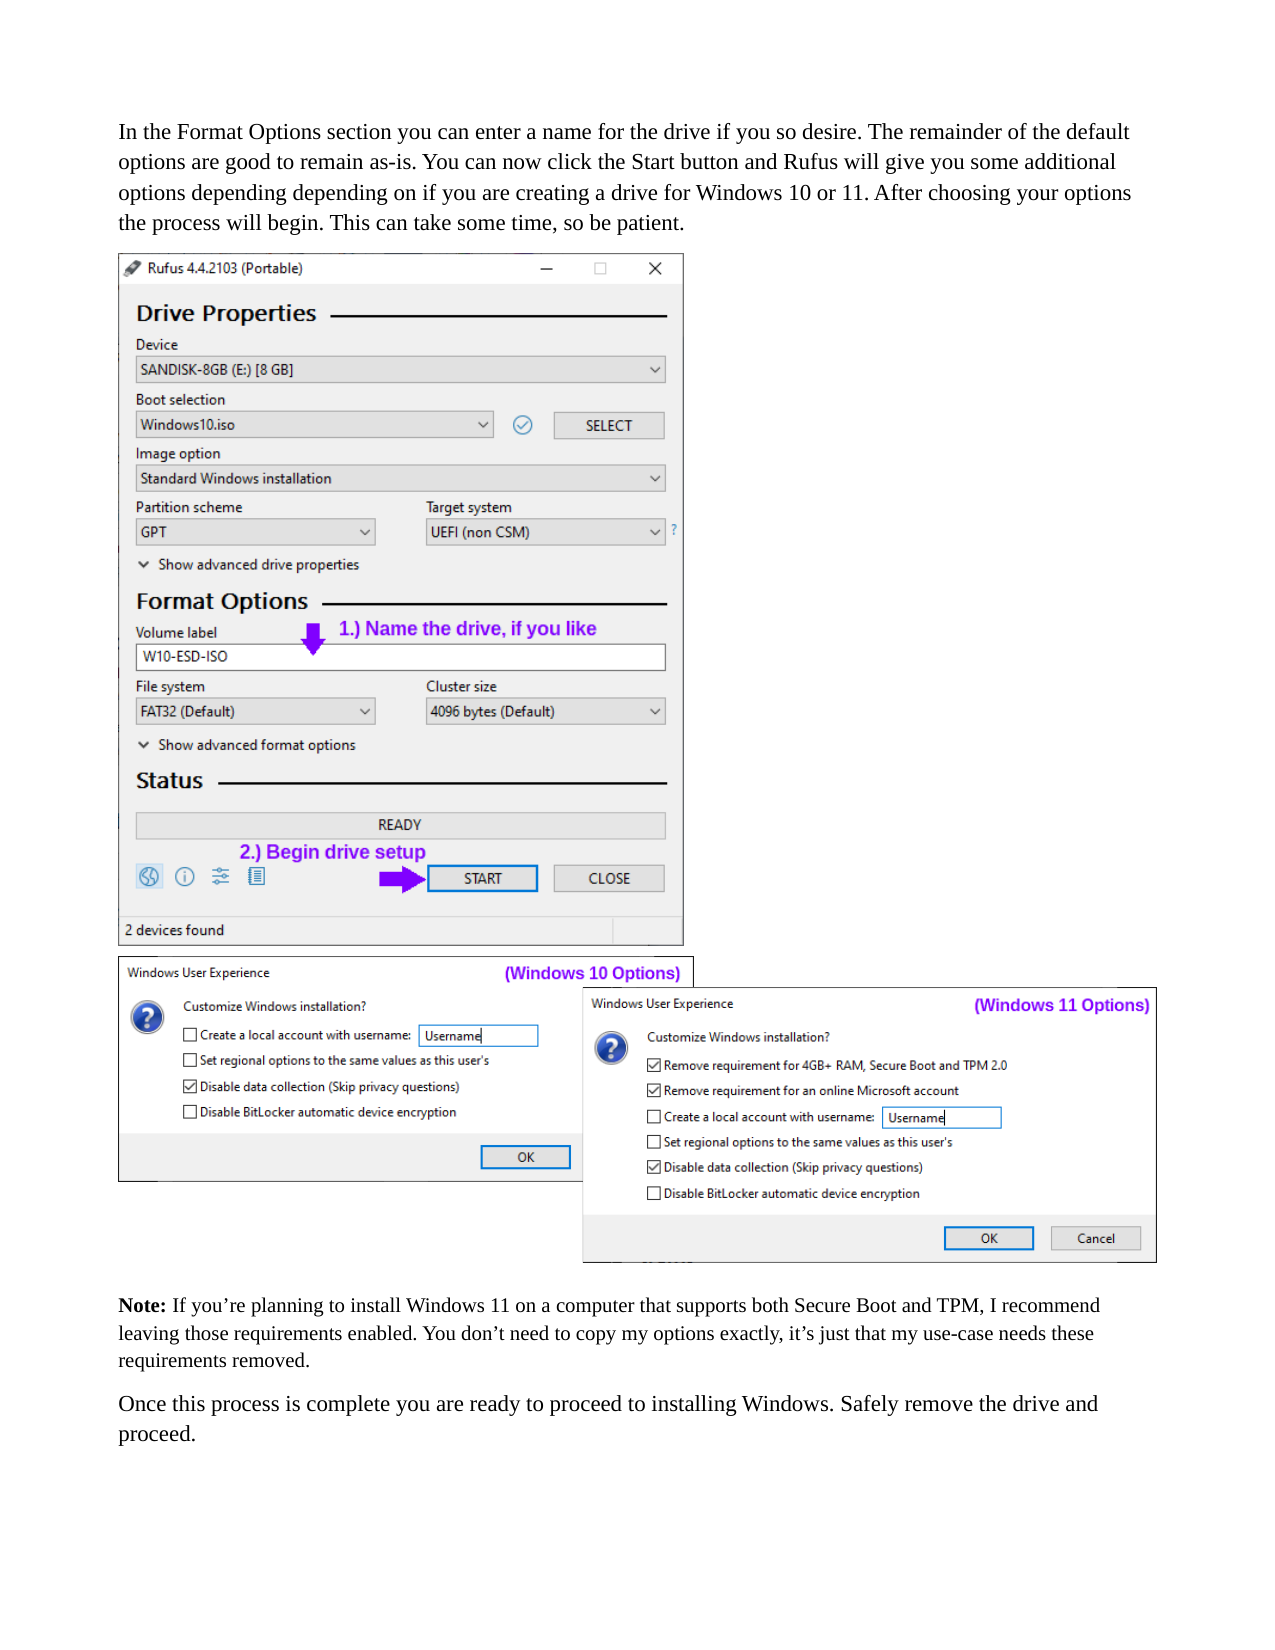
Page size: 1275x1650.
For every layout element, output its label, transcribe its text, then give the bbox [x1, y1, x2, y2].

text Once this process is complete you are ready to proceed to installing Windows. Safely remove the drive and proceed. [118, 1390, 1157, 1447]
text Note: If you’re planning to install Windows 11 on a computer that supports both Secure Boot and TPM, I recommend leaving those requirements enabled. You don’t need to copy my options exactly, it’s just that my use-case needs these requirements removed. [118, 1182, 1157, 1372]
picture [118, 253, 684, 946]
text [118, 253, 1157, 987]
picture [118, 956, 1157, 1263]
text In the Format Options section you can enter a name for the drive if you so desire. The remainder of the default options are good to remain as-is. You can now click the Start button and Rufus will give you some additional options depending depending on if you are creating a drive for Windows 10 or 11. After choosing your options the process will begin. This can take some time, so be patient. [118, 118, 1157, 235]
